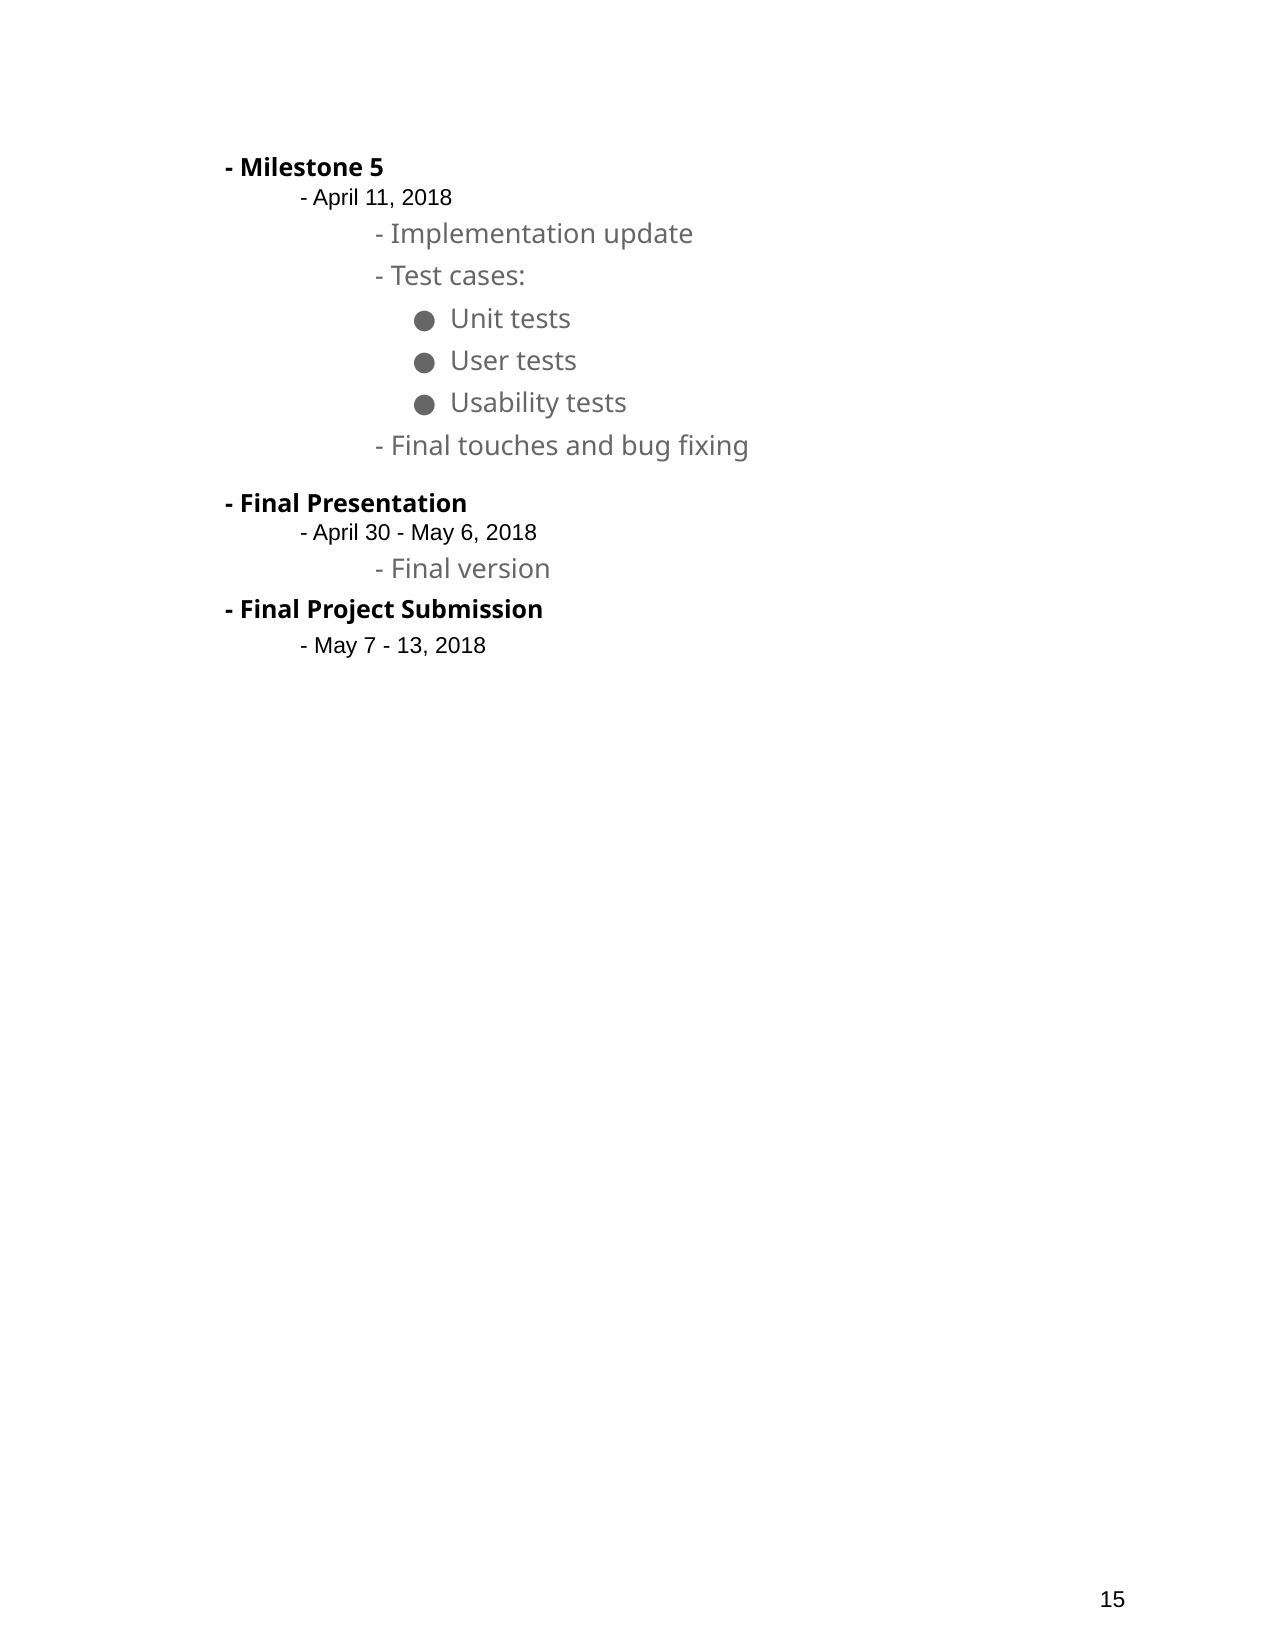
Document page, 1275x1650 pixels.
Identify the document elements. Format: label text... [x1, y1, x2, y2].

text - Final version [300, 549, 1125, 586]
text - April 30 - May 6, 2018 [225, 519, 1125, 546]
text - Test cases: [150, 257, 1125, 293]
subtitle - Final Presentation [225, 485, 1125, 519]
text - Implementation update [150, 214, 1125, 251]
text - Final touches and bug fixing [300, 426, 1125, 463]
text - May 7 - 13, 2018 [225, 632, 1125, 658]
subtitle - Milestone 5 [150, 150, 1125, 184]
list User tests [412, 341, 1125, 378]
text - April 11, 2018 [150, 184, 1125, 210]
text - Final Project Submission [150, 592, 1125, 626]
list Usability tests [412, 384, 1125, 421]
list Unit tests [412, 299, 1125, 336]
